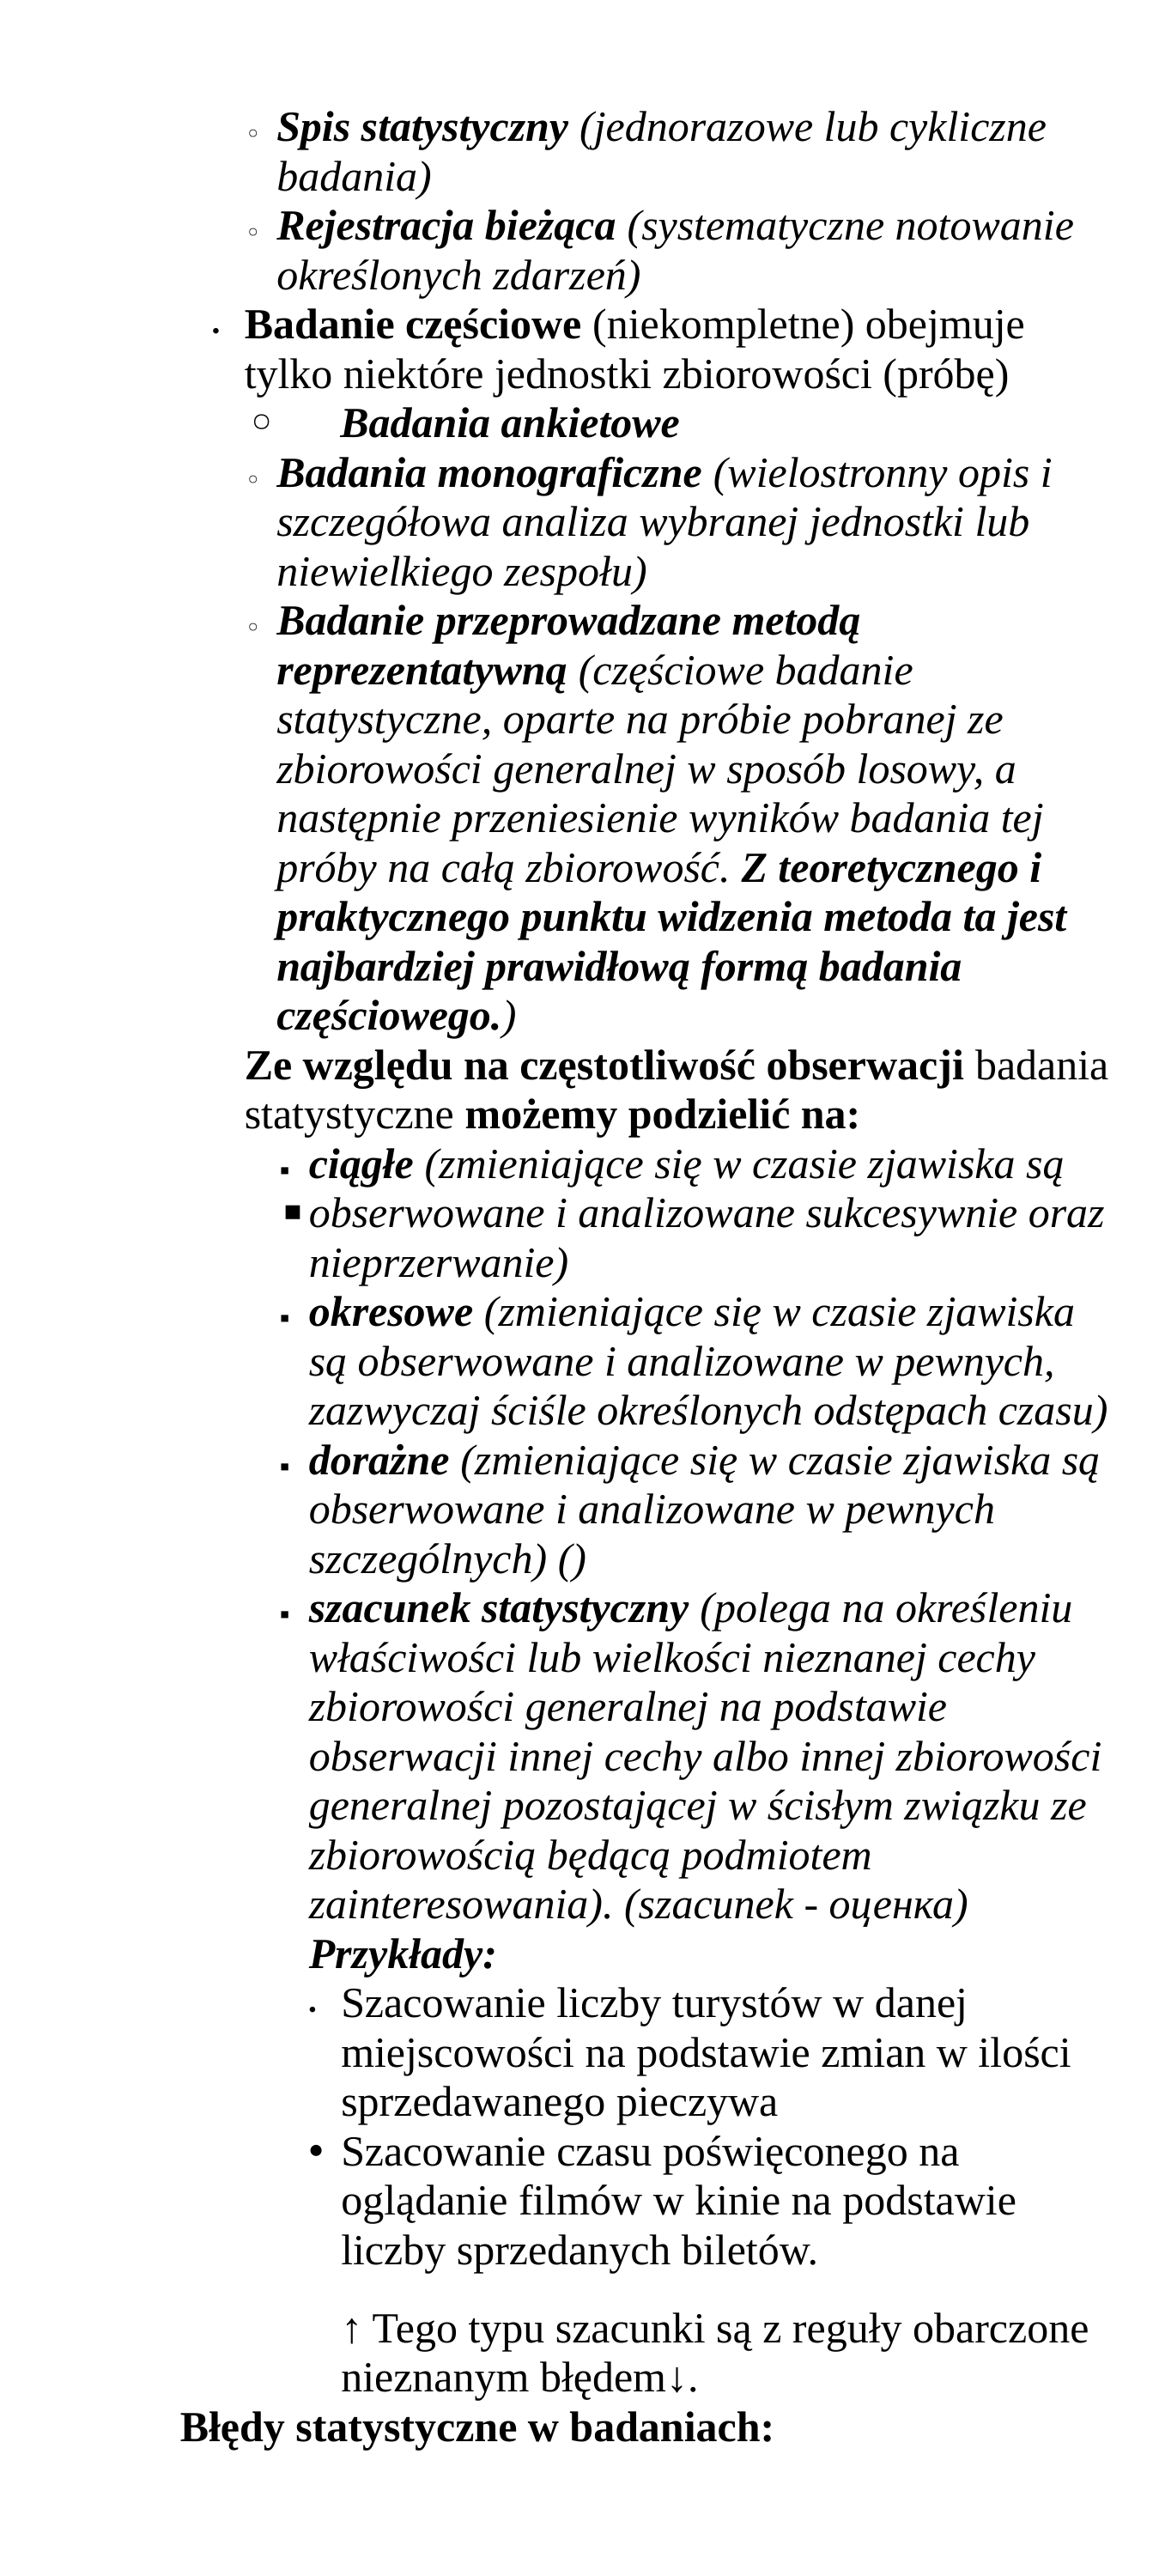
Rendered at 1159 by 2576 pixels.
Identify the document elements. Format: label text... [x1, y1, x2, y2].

list Ze względu na częstotliwość obserwacji badania statystyczne możemy podzielić na: [212, 1040, 1113, 1139]
list Badanie przeprowadzane metodą reprezentatywną (częściowe badanie statystyczne, oparte na próbie pobranej ze zbiorowości generalnej w sposób losowy, a następnie przeniesienie wyników badania tej próby na całą zbiorowość. Z teoretycznego i praktycznego punktu widzenia metoda ta jest najbardziej prawidłową formą badania częściowego.) [244, 595, 1113, 1040]
list dorażne (zmieniające się w czasie zjawiska są obserwowane i analizowane w pewnych szczególnych) () [276, 1435, 1113, 1583]
list szacunek statystyczny (polega na określeniu właściwości lub wielkości nieznanej cechy zbiorowości generalnej na podstawie obserwacji innej cechy albo innej zbiorowości generalnej pozostającej w ścisłym związku ze zbiorowością będącą podmiotem zainteresowania). (szacunek - оценка) [276, 1583, 1113, 1929]
text Błędy statystyczne w badaniach: [179, 2402, 1113, 2451]
list Szacowanie czasu poświęconego na oglądanie filmów w kinie na podstawie liczby sprzedanych biletów. [308, 2126, 1113, 2274]
list okresowe (zmieniające się w czasie zjawiska są obserwowane i analizowane w pewnych, zazwyczaj ściśle określonych odstępach czasu) [276, 1286, 1113, 1435]
list Szacowanie liczby turystów w danej miejscowości na podstawie zmian w ilości sprzedawanego pieczywa [308, 1978, 1113, 2126]
list Przykłady: [276, 1929, 1113, 1978]
list ciągłe (zmieniające się w czasie zjawiska są [276, 1139, 1113, 1188]
list obserwowane i analizowane sukcesywnie oraz nieprzerwanie) [276, 1188, 1113, 1286]
list ↑ Tego typu szacunki są z reguły obarczone nieznanym błędem↓. [308, 2303, 1113, 2402]
list Rejestracja bieżąca (systematyczne notowanie określonych zdarzeń) [244, 200, 1113, 299]
list Badania ankietowe [244, 398, 1113, 447]
list Badanie częściowe (niekompletne) obejmuje tylko niektóre jednostki zbiorowości (próbę) [212, 299, 1113, 398]
list Badania monograficzne (wielostronny opis i szczegółowa analiza wybranej jednostki lub niewielkiego zespołu) [244, 447, 1113, 595]
list Spis statystyczny (jednorazowe lub cykliczne badania) [244, 101, 1113, 200]
